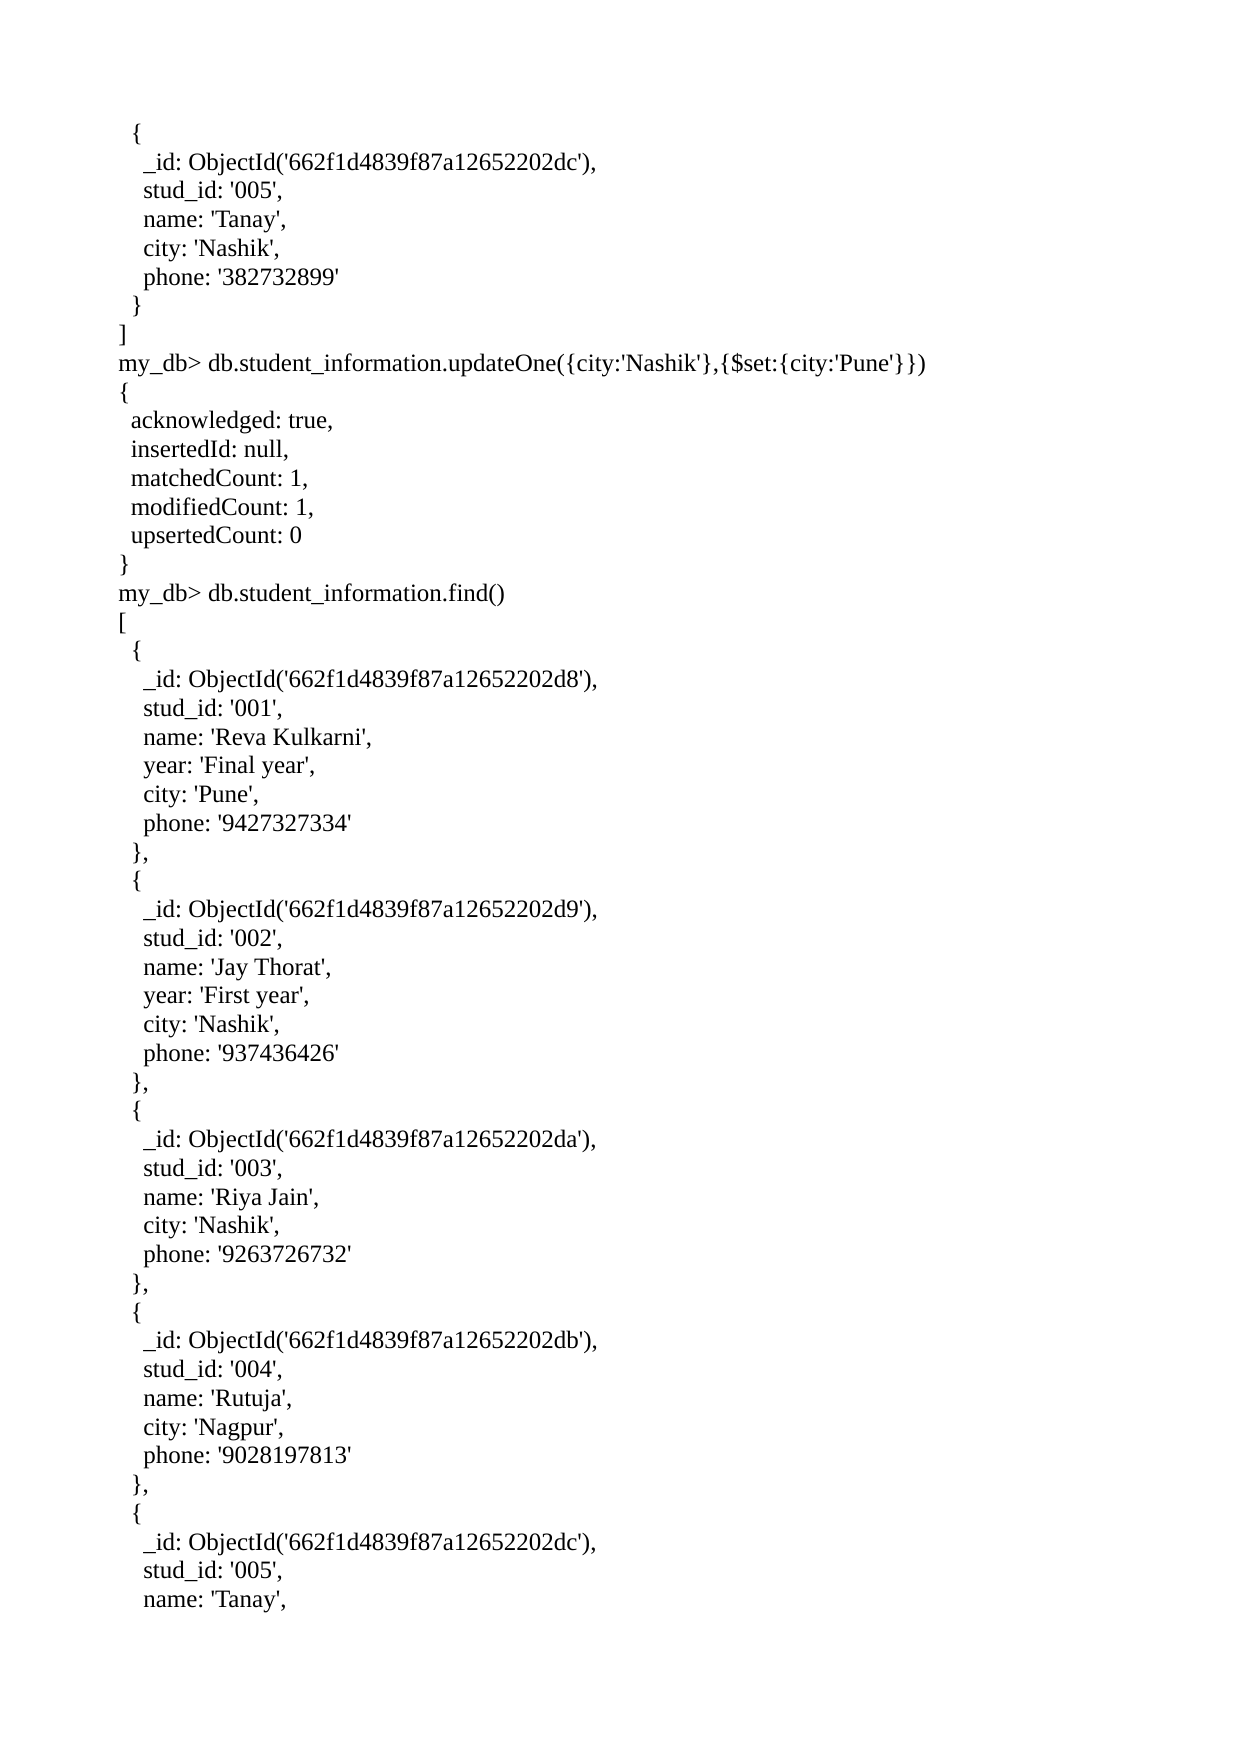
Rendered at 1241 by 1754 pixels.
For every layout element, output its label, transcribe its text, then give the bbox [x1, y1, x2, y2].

text _id: ObjectId('662f1d4839f87a12652202dc'), [118, 147, 1122, 176]
text modifiedCount: 1, [118, 492, 1122, 521]
text } [118, 549, 1122, 578]
text year: 'Final year', [118, 751, 1122, 779]
text }, [118, 1469, 1122, 1498]
text }, [118, 837, 1122, 866]
text name: 'Reva Kulkarni', [118, 722, 1122, 751]
text city: 'Nashik', [118, 1211, 1122, 1239]
text stud_id: '004', [118, 1354, 1122, 1383]
text } [118, 291, 1122, 319]
text ] [118, 319, 1122, 348]
text name: 'Rutuja', [118, 1383, 1122, 1412]
text { [118, 1297, 1122, 1326]
text { [118, 866, 1122, 894]
text city: 'Nashik', [118, 1009, 1122, 1038]
text { [118, 377, 1122, 406]
text _id: ObjectId('662f1d4839f87a12652202d9'), [118, 894, 1122, 923]
text phone: '937436426' [118, 1038, 1122, 1067]
text }, [118, 1268, 1122, 1297]
text stud_id: '003', [118, 1153, 1122, 1182]
text _id: ObjectId('662f1d4839f87a12652202db'), [118, 1326, 1122, 1354]
text _id: ObjectId('662f1d4839f87a12652202da'), [118, 1124, 1122, 1153]
text year: 'First year', [118, 981, 1122, 1009]
text { [118, 1096, 1122, 1124]
text { [118, 1498, 1122, 1527]
text insertedId: null, [118, 434, 1122, 463]
text city: 'Nagpur', [118, 1412, 1122, 1441]
text phone: '9427327334' [118, 808, 1122, 837]
text phone: '382732899' [118, 262, 1122, 291]
text city: 'Pune', [118, 779, 1122, 808]
text name: 'Jay Thorat', [118, 952, 1122, 981]
text stud_id: '001', [118, 693, 1122, 722]
text my_db> db.student_information.updateOne({city:'Nashik'},{$set:{city:'Pune'}}) [118, 348, 1122, 377]
text phone: '9263726732' [118, 1239, 1122, 1268]
text name: 'Tanay', [118, 1584, 1122, 1613]
text name: 'Tanay', [118, 204, 1122, 233]
text [ [118, 607, 1122, 636]
text my_db> db.student_information.find() [118, 578, 1122, 607]
text stud_id: '002', [118, 923, 1122, 952]
text { [118, 118, 1122, 147]
text _id: ObjectId('662f1d4839f87a12652202d8'), [118, 664, 1122, 693]
text }, [118, 1067, 1122, 1096]
text city: 'Nashik', [118, 233, 1122, 262]
text name: 'Riya Jain', [118, 1182, 1122, 1211]
text stud_id: '005', [118, 1556, 1122, 1584]
text matchedCount: 1, [118, 463, 1122, 492]
text acknowledged: true, [118, 406, 1122, 434]
text upsertedCount: 0 [118, 521, 1122, 549]
text _id: ObjectId('662f1d4839f87a12652202dc'), [118, 1527, 1122, 1556]
text phone: '9028197813' [118, 1441, 1122, 1469]
text stud_id: '005', [118, 176, 1122, 204]
text { [118, 636, 1122, 664]
